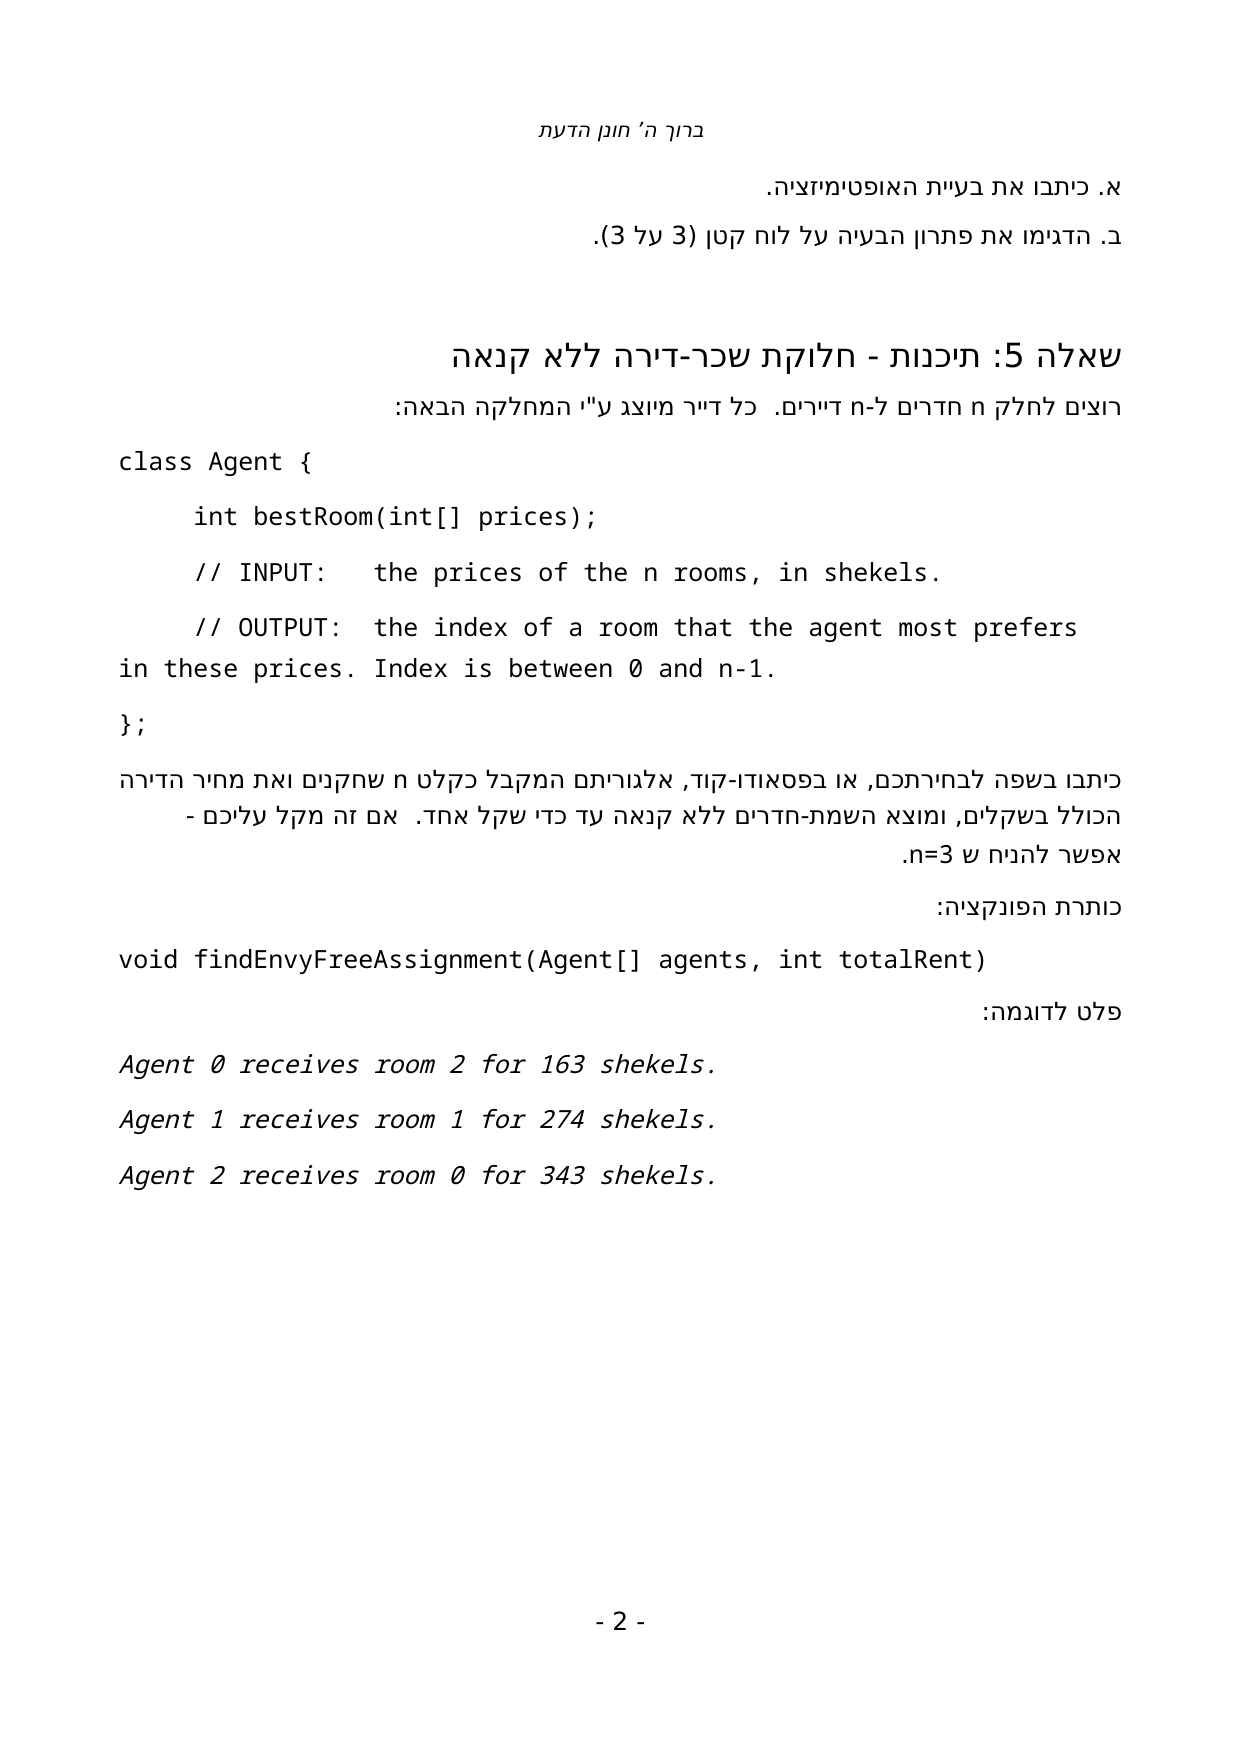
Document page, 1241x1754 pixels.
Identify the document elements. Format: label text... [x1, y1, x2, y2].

text רוצים לחלק n חדרים ל-n דיירים. כל דייר מיוצג ע"י המחלקה הבאה: [118, 388, 1122, 422]
subtitle שאלה 5: תיכנות - חלוקת שכר-דירה ללא קנאה [118, 337, 1122, 376]
text Agent 1 receives room 1 for 274 shekels. [118, 1102, 1122, 1136]
text כיתבו בשפה לבחירתכם, או בפסאודו-קוד, אלגוריתם המקבל כקלט n שחקנים ואת מחיר הדירה הכולל בשקלים, ומוצא השמת-חדרים ללא קנאה עד כדי שקל אחד. אם זה מקל עליכם - אפשר להניח ש n=3. [118, 762, 1122, 871]
text // INPUT: the prices of the n rooms, in shekels. [118, 554, 1122, 588]
text ב. הדגימו את פתרון הבעיה על לוח קטן (3 על 3). [118, 221, 1122, 251]
text int bestRoom(int[] prices); [118, 499, 1122, 533]
text }; [118, 706, 1122, 740]
text כותרת הפונקציה: [118, 892, 1122, 921]
text void findEnvyFreeAssignment(Agent[] agents, int totalRent) [118, 941, 1122, 976]
text // OUTPUT: the index of a room that the agent most prefers in these prices. Index is between 0 and n-1. [118, 610, 1122, 685]
text class Agent { [118, 444, 1122, 478]
text Agent 2 receives room 0 for 343 shekels. [118, 1157, 1122, 1191]
text א. כיתבו את בעיית האופטימיזציה. [118, 172, 1122, 201]
text פלט לדוגמה: [118, 997, 1122, 1026]
text Agent 0 receives room 2 for 163 shekels. [118, 1046, 1122, 1081]
